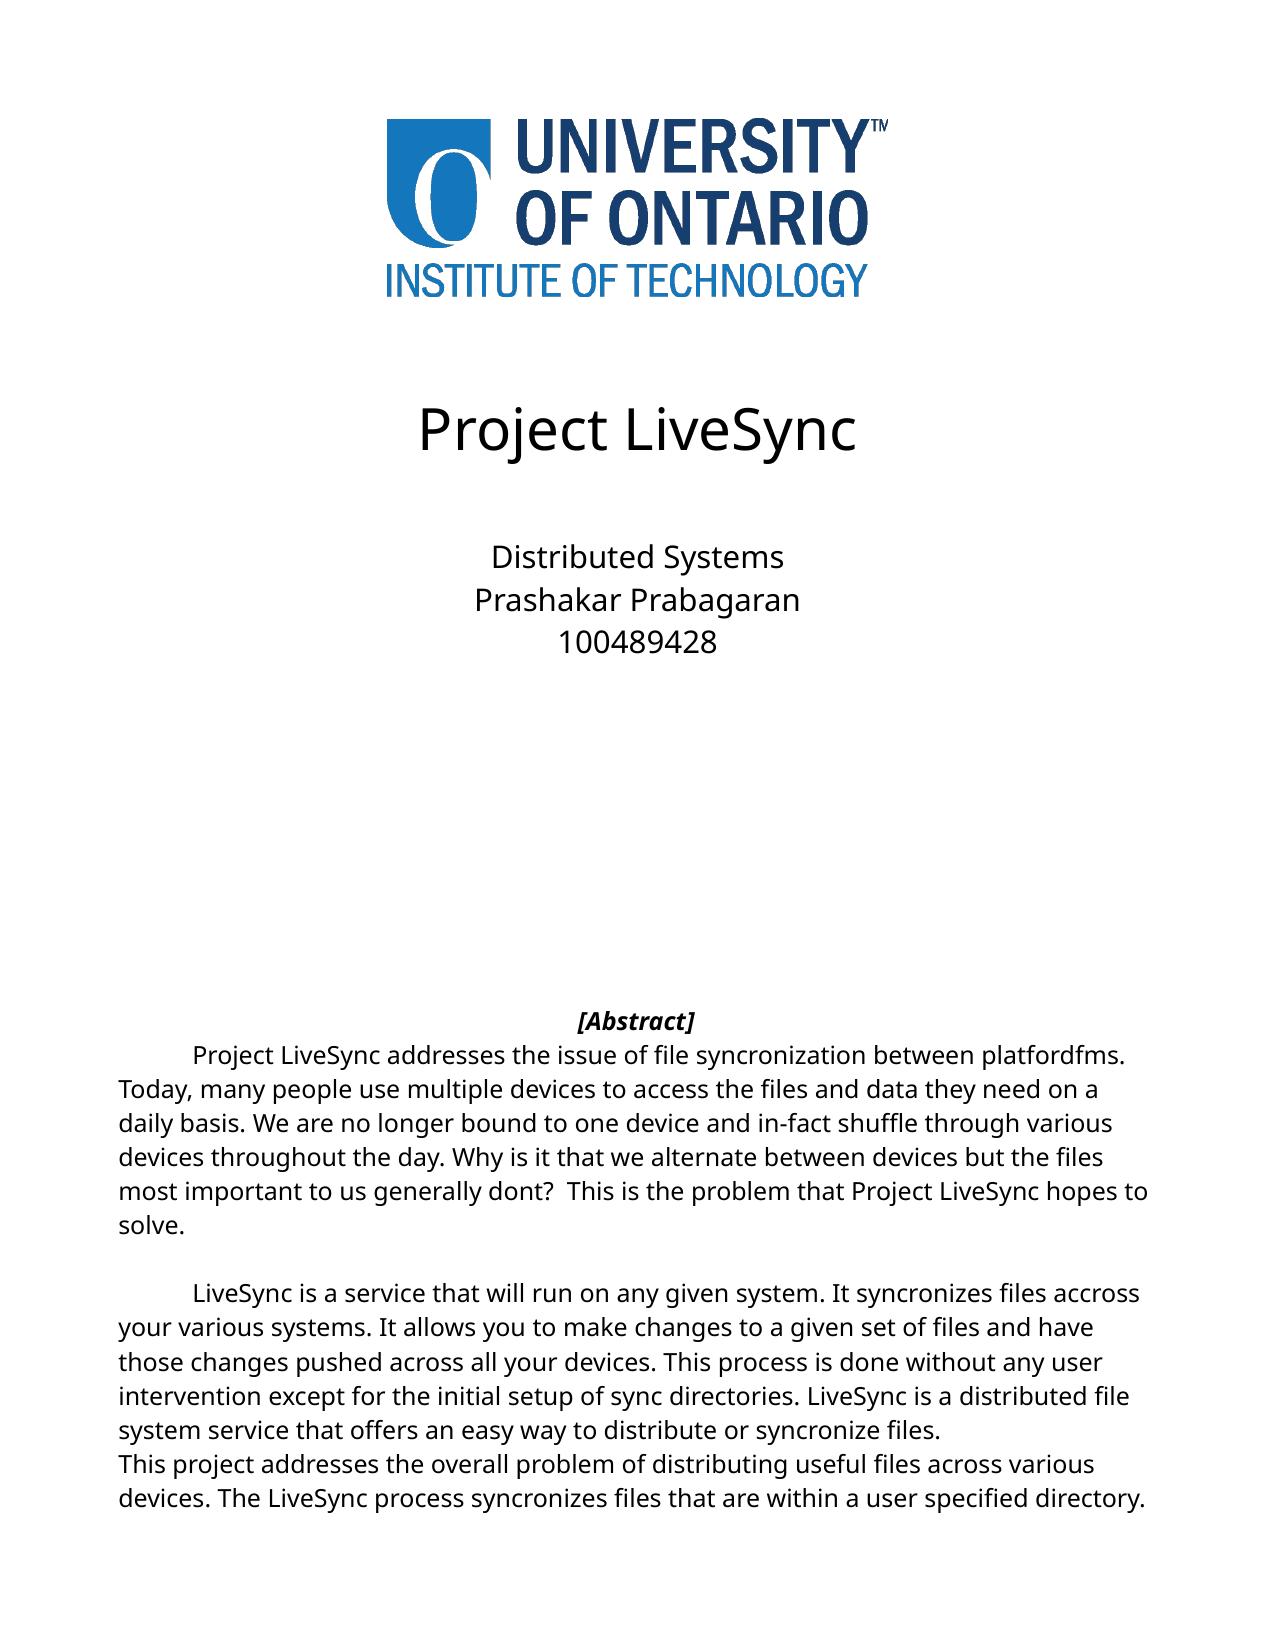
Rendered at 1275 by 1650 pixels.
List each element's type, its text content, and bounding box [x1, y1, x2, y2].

text 100489428 [118, 620, 1157, 663]
text Project LiveSync [118, 387, 1157, 467]
picture [387, 118, 888, 297]
text This project addresses the overall problem of distributing useful files across various devices. The LiveSync process syncronizes files that are within a user specified directory. [118, 1446, 1157, 1514]
text Prashakar Prabagaran [118, 578, 1157, 620]
text Project LiveSync addresses the issue of file syncronization between platfordfms. Today, many people use multiple devices to access the files and data they need on a daily basis. We are no longer bound to one device and in-fact shuffle through various devices throughout the day. Why is it that we alternate between devices but the files most important to us generally dont? This is the problem that Project LiveSync hopes to solve. [118, 1038, 1157, 1242]
text [Abstract] [118, 1003, 1157, 1038]
text Distributed Systems [118, 535, 1157, 578]
text LiveSync is a service that will run on any given system. It syncronizes files accross your various systems. It allows you to make changes to a given set of files and have those changes pushed across all your devices. This process is done without any user intervention except for the initial setup of sync directories. LiveSync is a distributed file system service that offers an easy way to distribute or syncronize files. [118, 1276, 1157, 1446]
